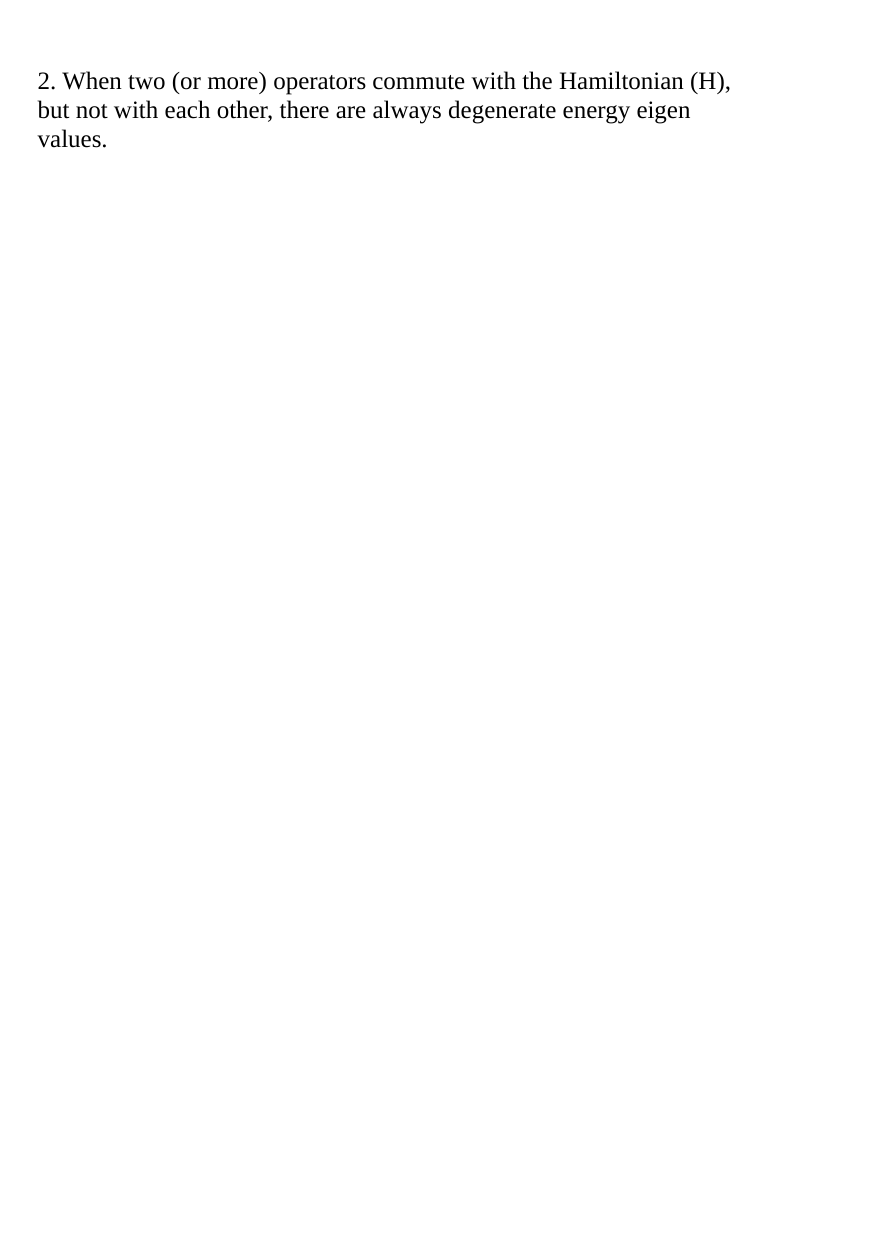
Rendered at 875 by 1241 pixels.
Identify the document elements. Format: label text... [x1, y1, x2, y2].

text 2. When two (or more) operators commute with the Hamiltonian (H), but not with each other, there are always degenerate energy eigen values. [37, 66, 762, 152]
